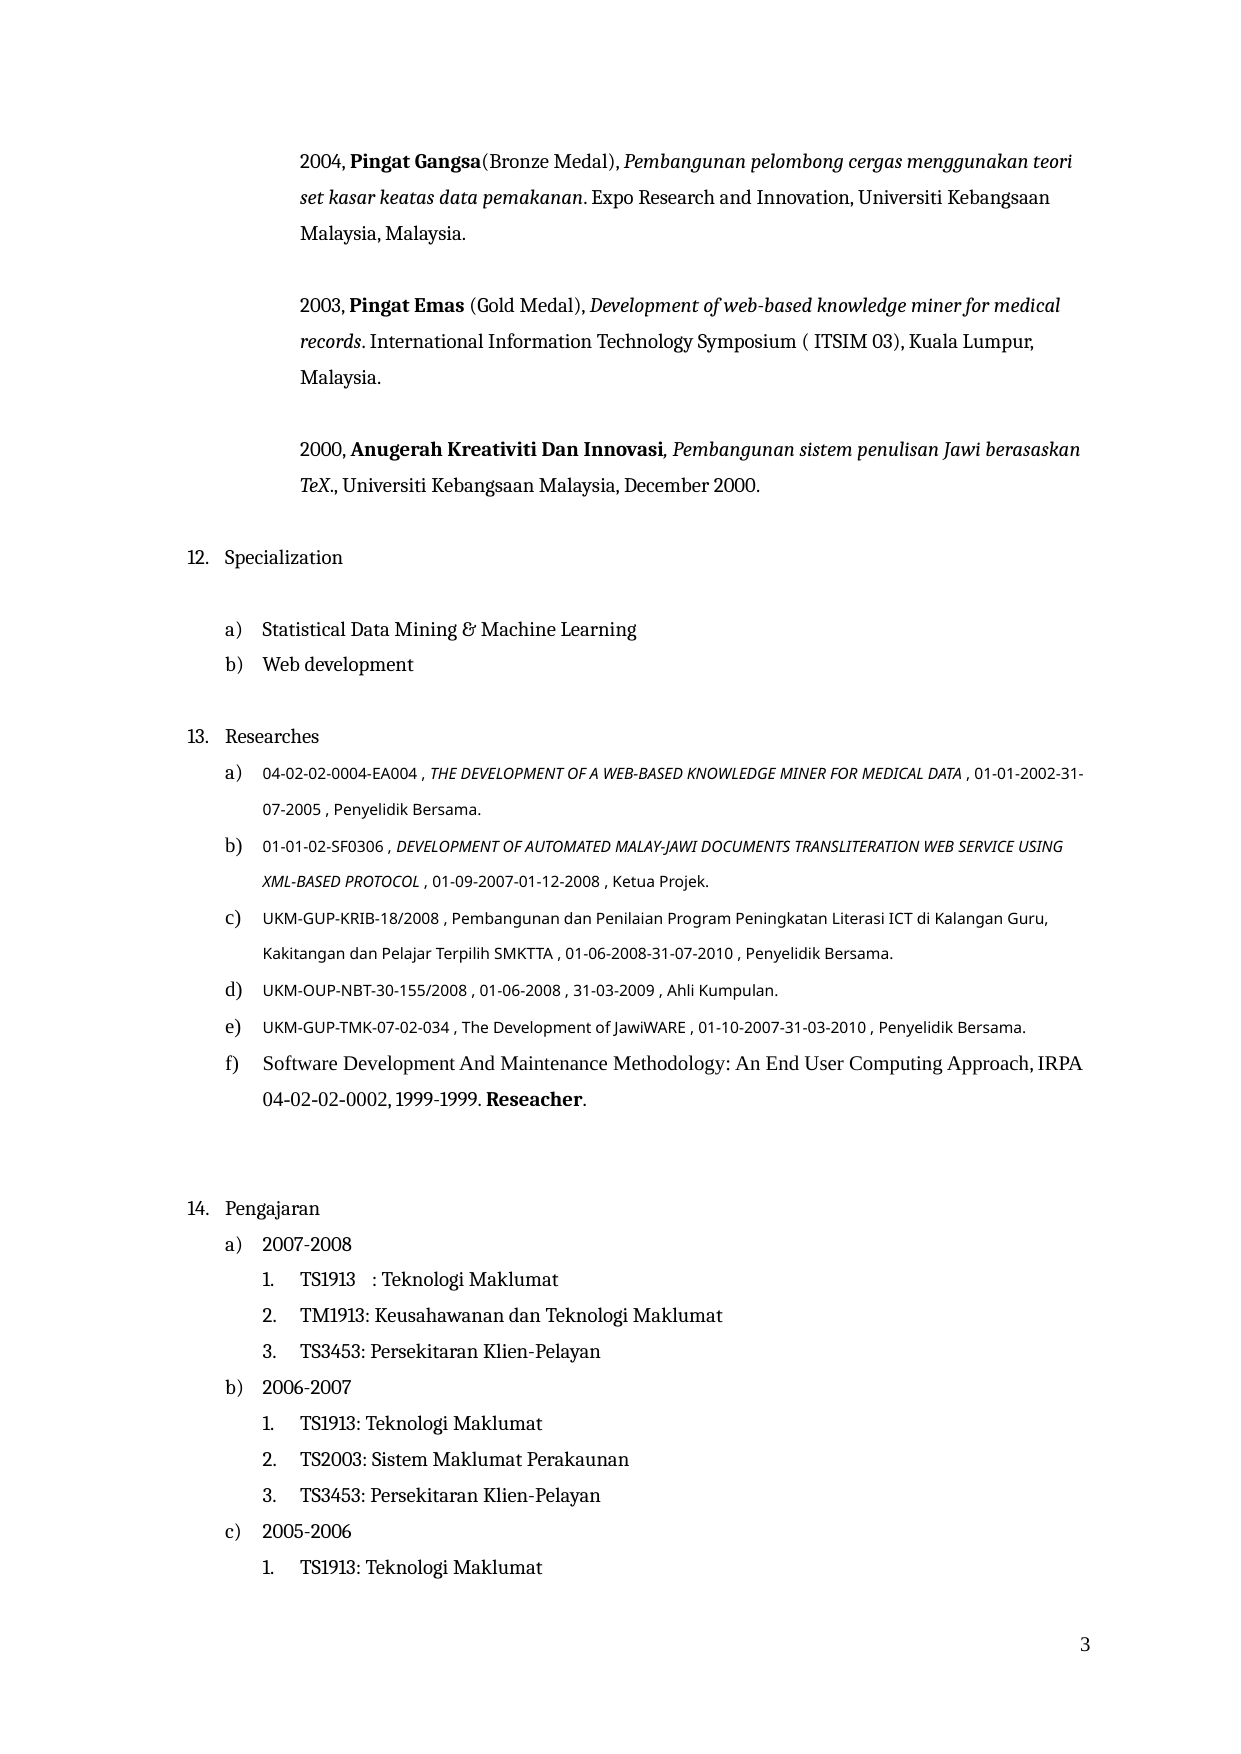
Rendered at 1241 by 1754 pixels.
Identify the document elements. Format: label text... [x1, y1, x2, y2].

list TM1913: Keusahawanan dan Teknologi Maklumat [262, 1304, 1090, 1328]
list Statistical Data Mining & Machine Learning [225, 617, 1090, 641]
list Specialization [187, 545, 1090, 569]
list Pengajaran [187, 1196, 1090, 1220]
list TS2003: Sistem Maklumat Perakaunan [262, 1448, 1090, 1472]
list Web development [225, 653, 1090, 677]
text 2004, Pingat Gangsa(Bronze Medal), Pembangunan pelombong cergas menggunakan teori set kasar keatas data pemakanan. Expo Research and Innovation, Universiti Kebangsaan Malaysia, Malaysia. [300, 150, 1090, 246]
text 2000, Anugerah Kreativiti Dan Innovasi, Pembangunan sistem penulisan Jawi berasaskan TeX., Universiti Kebangsaan Malaysia, December 2000. [300, 437, 1090, 497]
list TS1913: Teknologi Maklumat [262, 1556, 1090, 1579]
list UKM-GUP-KRIB-18/2008 , Pembangunan dan Penilaian Program Peningkatan Literasi ICT di Kalangan Guru, Kakitangan dan Pelajar Terpilih SMKTTA , 01-06-2008-31-07-2010 , Penyelidik Bersama. [225, 905, 1090, 965]
list 01-01-02-SF0306 , DEVELOPMENT OF AUTOMATED MALAY-JAWI DOCUMENTS TRANSLITERATION WEB SERVICE USING XML-BASED PROTOCOL , 01-09-2007-01-12-2008 , Ketua Projek. [225, 833, 1090, 893]
list UKM-OUP-NBT-30-155/2008 , 01-06-2008 , 31-03-2009 , Ahli Kumpulan. [225, 977, 1090, 1001]
list TS1913: Teknologi Maklumat [262, 1412, 1090, 1436]
list 2007-2008 [225, 1232, 1090, 1256]
list Researches [187, 725, 1090, 749]
list TS3453: Persekitaran Klien-Pelayan [262, 1340, 1090, 1364]
list TS3453: Persekitaran Klien-Pelayan [262, 1484, 1090, 1508]
list 04-02-02-0004-EA004 , THE DEVELOPMENT OF A WEB-BASED KNOWLEDGE MINER FOR MEDICAL DATA , 01-01-2002-31-07-2005 , Penyelidik Bersama. [225, 761, 1090, 821]
list Software Development And Maintenance Methodology: An End User Computing Approach, IRPA 04-02-02-0002, 1999-1999. Reseacher. [225, 1051, 1090, 1112]
text 2003, Pingat Emas (Gold Medal), Development of web-based knowledge miner for medical records. International Information Technology Symposium ( ITSIM 03), Kuala Lumpur, Malaysia. [300, 294, 1090, 389]
list 2006-2007 [225, 1376, 1090, 1400]
list UKM-GUP-TMK-07-02-034 , The Development of JawiWARE , 01-10-2007-31-03-2010 , Penyelidik Bersama. [225, 1014, 1090, 1038]
list 2005-2006 [225, 1520, 1090, 1544]
list TS1913 : Teknologi Maklumat [262, 1268, 1090, 1292]
